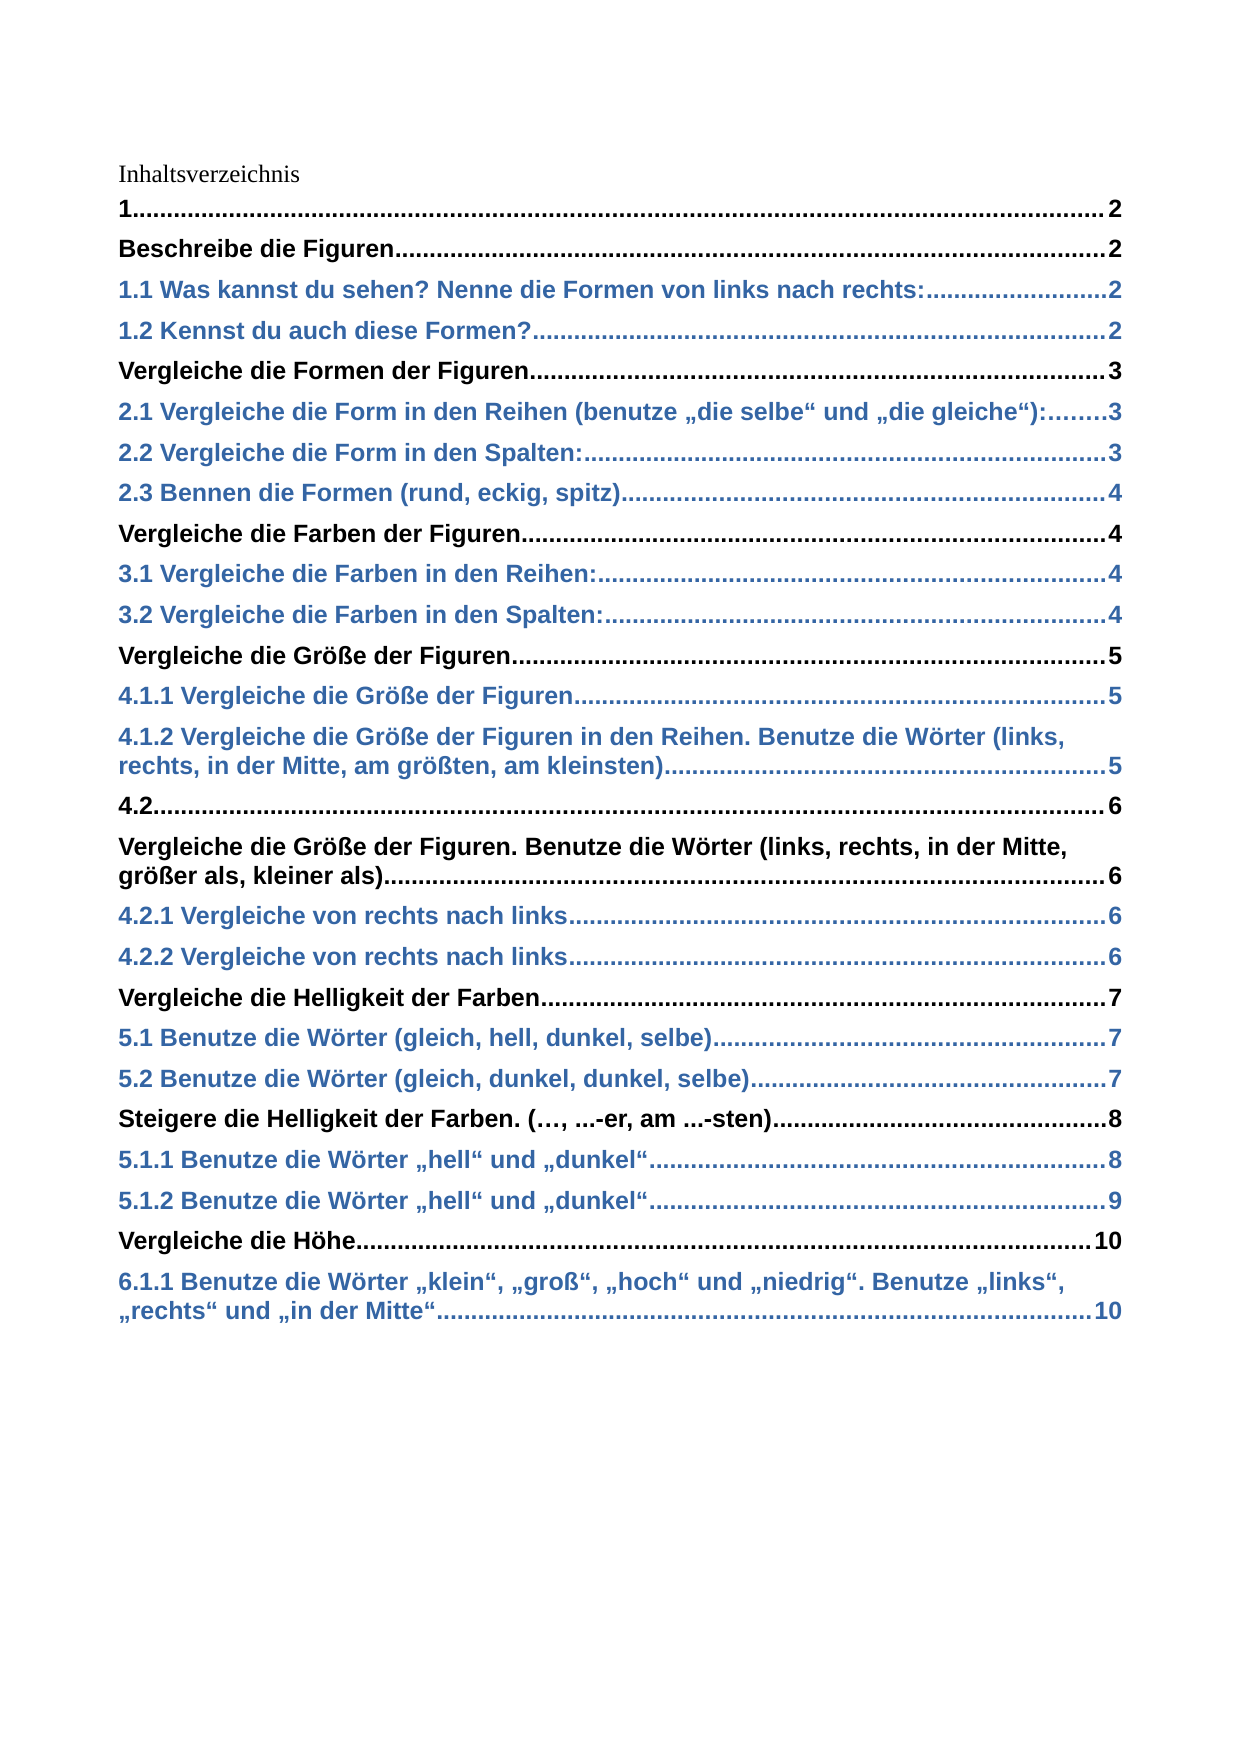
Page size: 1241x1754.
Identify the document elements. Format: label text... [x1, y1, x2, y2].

text 4.2 6 [118, 791, 1122, 820]
text 3.1 Vergleiche die Farben in den Reihen: 4 [118, 559, 1122, 588]
text 4.2.2 Vergleiche von rechts nach links 6 [118, 942, 1122, 971]
text 1.2 Kennst du auch diese Formen? 2 [118, 316, 1122, 344]
text 1. 2 [118, 194, 1122, 223]
text 4.1.1 Vergleiche die Größe der Figuren 5 [118, 681, 1122, 710]
text Vergleiche die Formen der Figuren 3 [118, 356, 1122, 385]
text Beschreibe die Figuren 2 [118, 234, 1122, 263]
text 4.1.2 Vergleiche die Größe der Figuren in den Reihen. Benutze die Wörter (links, rechts, in der Mitte, am größten, am kleinsten) 5 [118, 722, 1122, 779]
text 2.3 Bennen die Formen (rund, eckig, spitz) 4 [118, 478, 1122, 507]
text Vergleiche die Farben der Figuren 4 [118, 519, 1122, 548]
text Vergleiche die Höhe 10 [118, 1226, 1122, 1255]
text 2.1 Vergleiche die Form in den Reihen (benutze „die selbe“ und „die gleiche“): 3 [118, 397, 1122, 426]
text Vergleiche die Größe der Figuren. Benutze die Wörter (links, rechts, in der Mitte, größer als, kleiner als) 6 [118, 832, 1122, 889]
text 1.1 Was kannst du sehen? Nenne die Formen von links nach rechts: 2 [118, 275, 1122, 304]
text 5.2 Benutze die Wörter (gleich, dunkel, dunkel, selbe) 7 [118, 1064, 1122, 1093]
text Steigere die Helligkeit der Farben. (…, ...-er, am ...-sten) 8 [118, 1104, 1122, 1133]
text 5.1.2 Benutze die Wörter „hell“ und „dunkel“ 9 [118, 1186, 1122, 1214]
text 5.1.1 Benutze die Wörter „hell“ und „dunkel“ 8 [118, 1145, 1122, 1174]
text 6.1.1 Benutze die Wörter „klein“, „groß“, „hoch“ und „niedrig“. Benutze „links“, „rechts“ und „in der Mitte“ 10 [118, 1267, 1122, 1324]
text 5.1 Benutze die Wörter (gleich, hell, dunkel, selbe) 7 [118, 1023, 1122, 1052]
text 4.2.1 Vergleiche von rechts nach links 6 [118, 901, 1122, 930]
text 3.2 Vergleiche die Farben in den Spalten: 4 [118, 600, 1122, 629]
text 2.2 Vergleiche die Form in den Spalten: 3 [118, 438, 1122, 466]
text Inhaltsverzeichnis [118, 159, 1122, 188]
text Vergleiche die Größe der Figuren 5 [118, 641, 1122, 669]
text Vergleiche die Helligkeit der Farben 7 [118, 983, 1122, 1011]
